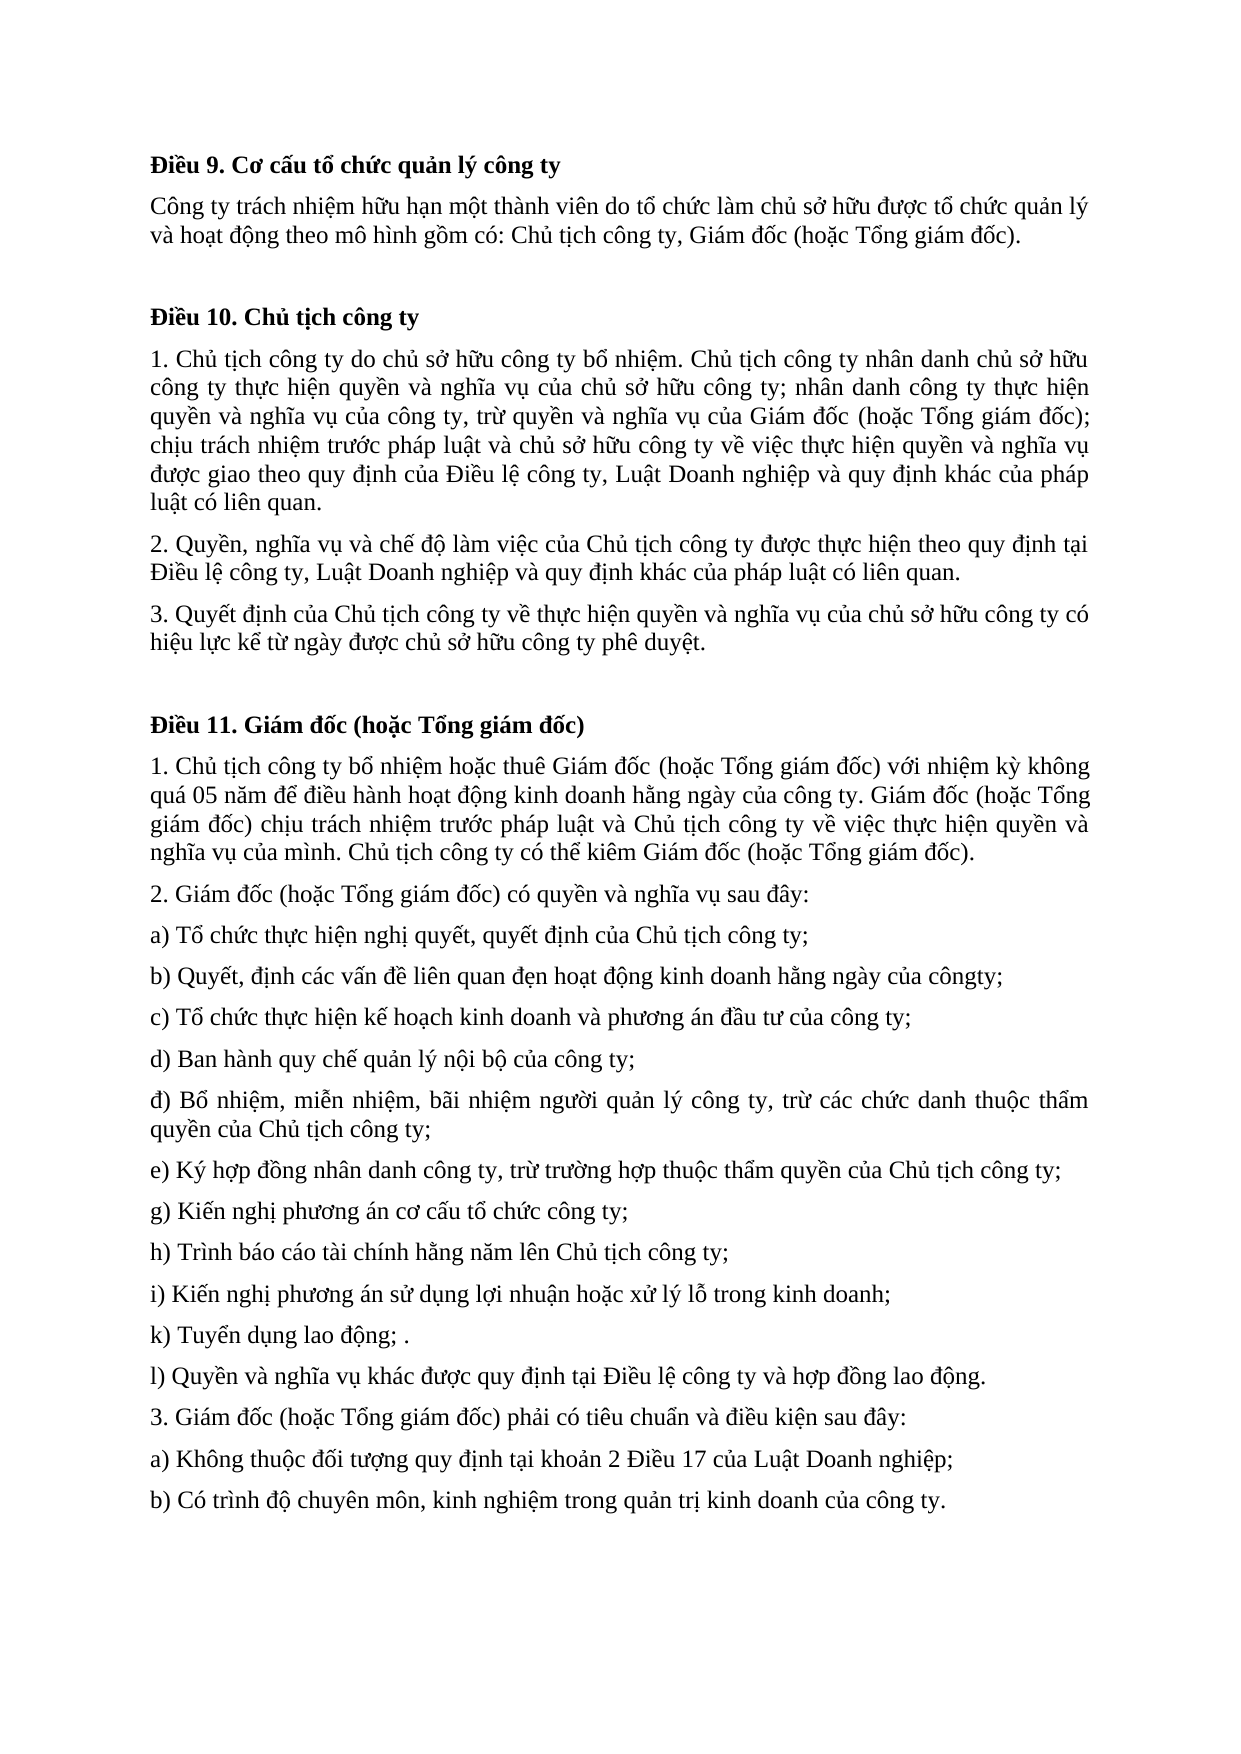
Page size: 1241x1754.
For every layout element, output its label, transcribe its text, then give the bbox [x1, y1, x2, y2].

text l) Quyền và nghĩa vụ khác được quy định tại Điều lệ công ty và hợp đồng lao động. [150, 1361, 1090, 1390]
text a) Tổ chức thực hiện nghị quyết, quyết định của Chủ tịch công ty; [150, 920, 1090, 949]
text g) Kiến nghị phương án cơ cấu tổ chức công ty; [150, 1196, 1090, 1225]
text k) Tuyển dụng lao động; . [150, 1320, 1090, 1349]
text b) Có trình độ chuyên môn, kinh nghiệm trong quản trị kinh doanh của công ty. [150, 1485, 1090, 1514]
text đ) Bổ nhiệm, miễn nhiệm, bãi nhiệm người quản lý công ty, trừ các chức danh thuộc thẩm quyền của Chủ tịch công ty; [150, 1085, 1090, 1142]
text 1. Chủ tịch công ty bổ nhiệm hoặc thuê Giám đốc (hoặc Tổng giám đốc) với nhiệm kỳ không quá 05 năm để điều hành hoạt động kinh doanh hằng ngày của công ty. Giám đốc (hoặc Tổng giám đốc) chịu trách nhiệm trước pháp luật và Chủ tịch công ty về việc thực hiện quyền và nghĩa vụ của mình. Chủ tịch công ty có thể kiêm Giám đốc (hoặc Tổng giám đốc). [150, 751, 1090, 866]
subtitle Điều 11. Giám đốc (hoặc Tổng giám đốc) [150, 710, 1090, 739]
text 1. Chủ tịch công ty do chủ sở hữu công ty bổ nhiệm. Chủ tịch công ty nhân danh chủ sở hữu công ty thực hiện quyền và nghĩa vụ của chủ sở hữu công ty; nhân danh công ty thực hiện quyền và nghĩa vụ của công ty, trừ quyền và nghĩa vụ của Giám đốc (hoặc Tổng giám đốc); chịu trách nhiệm trước pháp luật và chủ sở hữu công ty về việc thực hiện quyền và nghĩa vụ được giao theo quy định của Điều lệ công ty, Luật Doanh nghiệp và quy định khác của pháp luật có liên quan. [150, 344, 1090, 516]
text b) Quyết, định các vấn đề liên quan đẹn hoạt động kinh doanh hằng ngày của côngty; [150, 961, 1090, 990]
text e) Ký hợp đồng nhân danh công ty, trừ trường hợp thuộc thẩm quyền của Chủ tịch công ty; [150, 1155, 1090, 1184]
text a) Không thuộc đối tượng quy định tại khoản 2 Điều 17 của Luật Doanh nghiệp; [150, 1444, 1090, 1472]
text d) Ban hành quy chế quản lý nội bộ của công ty; [150, 1044, 1090, 1072]
text i) Kiến nghị phương án sử dụng lợi nhuận hoặc xử lý lỗ trong kinh doanh; [150, 1279, 1090, 1307]
text 3. Quyết định của Chủ tịch công ty về thực hiện quyền và nghĩa vụ của chủ sở hữu công ty có hiệu lực kể từ ngày được chủ sở hữu công ty phê duyệt. [150, 599, 1090, 656]
text 2. Giám đốc (hoặc Tổng giám đốc) có quyền và nghĩa vụ sau đây: [150, 879, 1090, 907]
subtitle Điều 9. Cơ cấu tổ chức quản lý công ty [150, 150, 1090, 179]
text c) Tổ chức thực hiện kế hoạch kinh doanh và phương án đầu tư của công ty; [150, 1002, 1090, 1031]
subtitle Điều 10. Chủ tịch công ty [150, 302, 1090, 331]
text h) Trình báo cáo tài chính hằng năm lên Chủ tịch công ty; [150, 1237, 1090, 1266]
text Công ty trách nhiệm hữu hạn một thành viên do tổ chức làm chủ sở hữu được tổ chức quản lý và hoạt động theo mô hình gồm có: Chủ tịch công ty, Giám đốc (hoặc Tổng giám đốc). [150, 191, 1090, 249]
text 3. Giám đốc (hoặc Tổng giám đốc) phải có tiêu chuẩn và điều kiện sau đây: [150, 1402, 1090, 1431]
text 2. Quyền, nghĩa vụ và chế độ làm việc của Chủ tịch công ty được thực hiện theo quy định tại Điều lệ công ty, Luật Doanh nghiệp và quy định khác của pháp luật có liên quan. [150, 529, 1090, 586]
